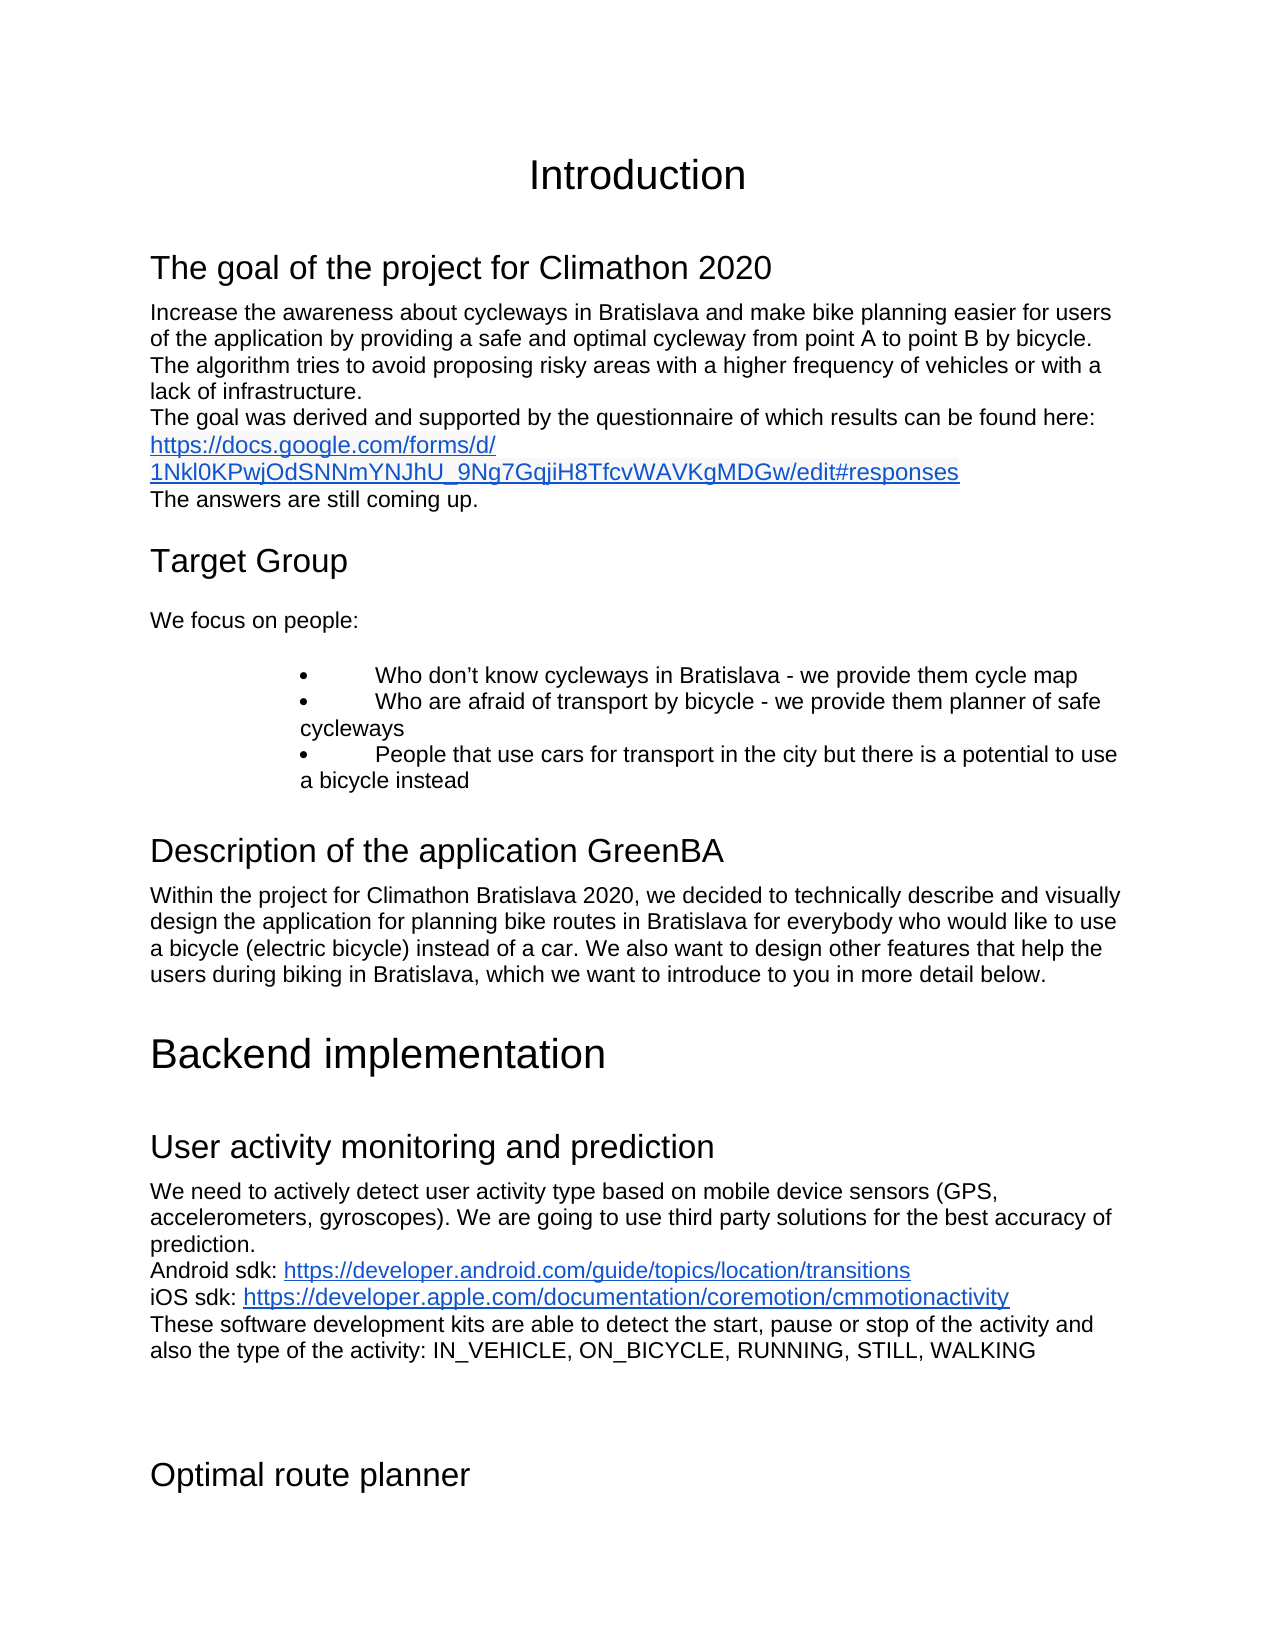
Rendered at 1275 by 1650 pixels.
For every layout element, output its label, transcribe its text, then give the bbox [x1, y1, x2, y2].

subtitle Backend implementation [150, 1029, 1125, 1077]
list Who don’t know cycleways in Bratislava - we provide them cycle map [300, 662, 1125, 688]
subtitle Introduction [150, 150, 1125, 198]
text Android sdk: https://developer.android.com/guide/topics/location/transitions [150, 1257, 1125, 1283]
subtitle The goal of the project for Climathon 2020 [150, 248, 1125, 286]
text We focus on people: [150, 607, 1125, 634]
subtitle User activity monitoring and prediction [150, 1127, 1125, 1165]
text Increase the awareness about cycleways in Bratislava and make bike planning easier for users of the application by providing a safe and optimal cycleway from point A to point B by bicycle. The algorithm tries to avoid proposing risky areas with a higher frequency of vehicles or with a lack of infrastructure. [150, 299, 1125, 404]
list Who are afraid of transport by bicycle - we provide them planner of safe cycleways [300, 688, 1125, 741]
text iOS sdk: https://developer.apple.com/documentation/coremotion/cmmotionactivity [150, 1283, 1125, 1311]
text We need to actively detect user activity type based on mobile device sensors (GPS, accelerometers, gyroscopes). We are going to use third party solutions for the best accuracy of prediction. [150, 1178, 1125, 1257]
text Target Group [150, 541, 1125, 579]
list People that use cars for transport in the city but there is a potential to use a bicycle instead [300, 741, 1125, 793]
text Within the project for Climathon Bratislava 2020, we decided to technically describe and visually design the application for planning bike routes in Bratislava for everybody who would like to use a bicycle (electric bicycle) instead of a car. We also want to design other features that help the users during biking in Bratislava, which we want to introduce to you in more detail below. [150, 882, 1125, 987]
subtitle Description of the application GreenBA [150, 831, 1125, 869]
subtitle Optimal route planner [150, 1455, 1125, 1494]
text The answers are still coming up. [150, 486, 1125, 512]
text https://docs.google.com/forms/d/1Nkl0KPwjOdSNNmYNJhU_9Ng7GqjiH8TfcvWAVKgMDGw/edit#responses [150, 431, 1125, 486]
text The goal was derived and supported by the questionnaire of which results can be found here: [150, 404, 1125, 431]
text These software development kits are able to detect the start, pause or stop of the activity and also the type of the activity: IN_VEHICLE, ON_BICYCLE, RUNNING, STILL, WALKING [150, 1311, 1125, 1364]
